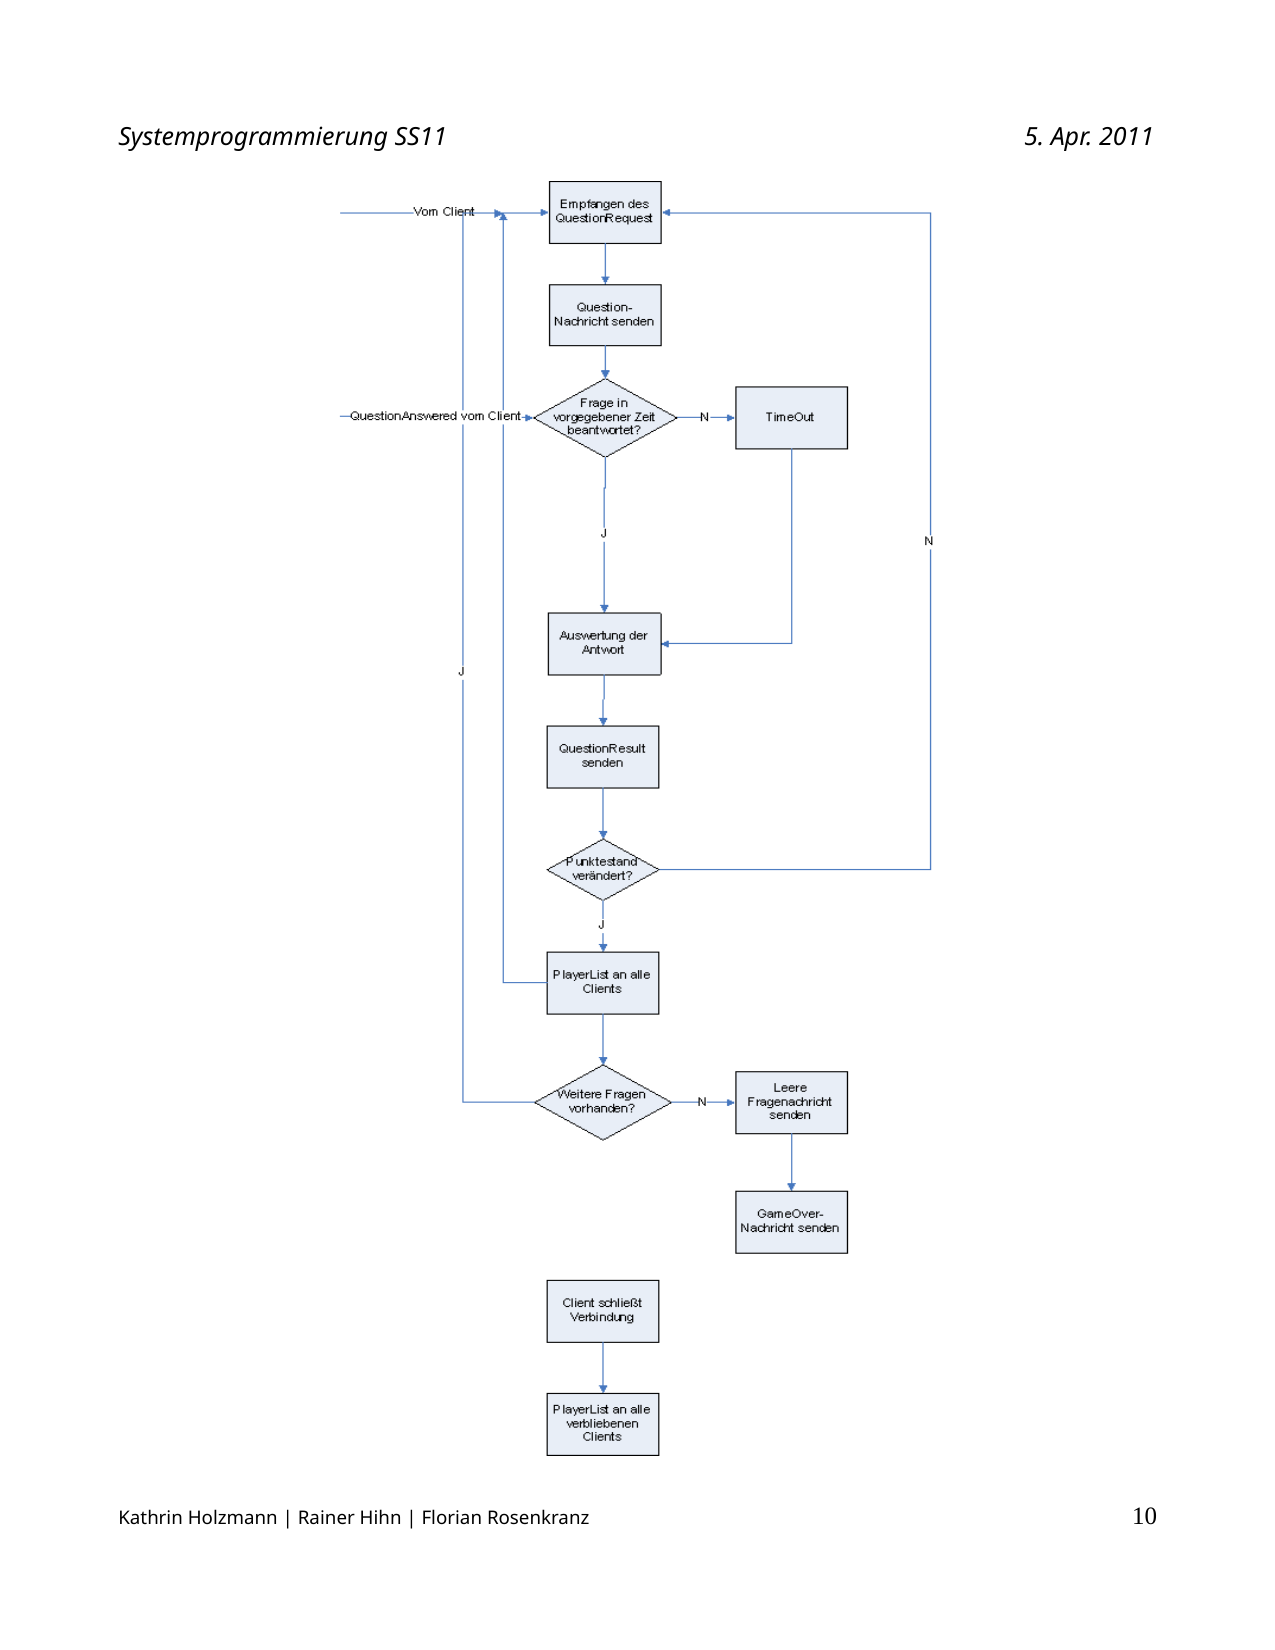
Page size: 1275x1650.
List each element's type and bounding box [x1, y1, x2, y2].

picture [339, 181, 936, 1456]
